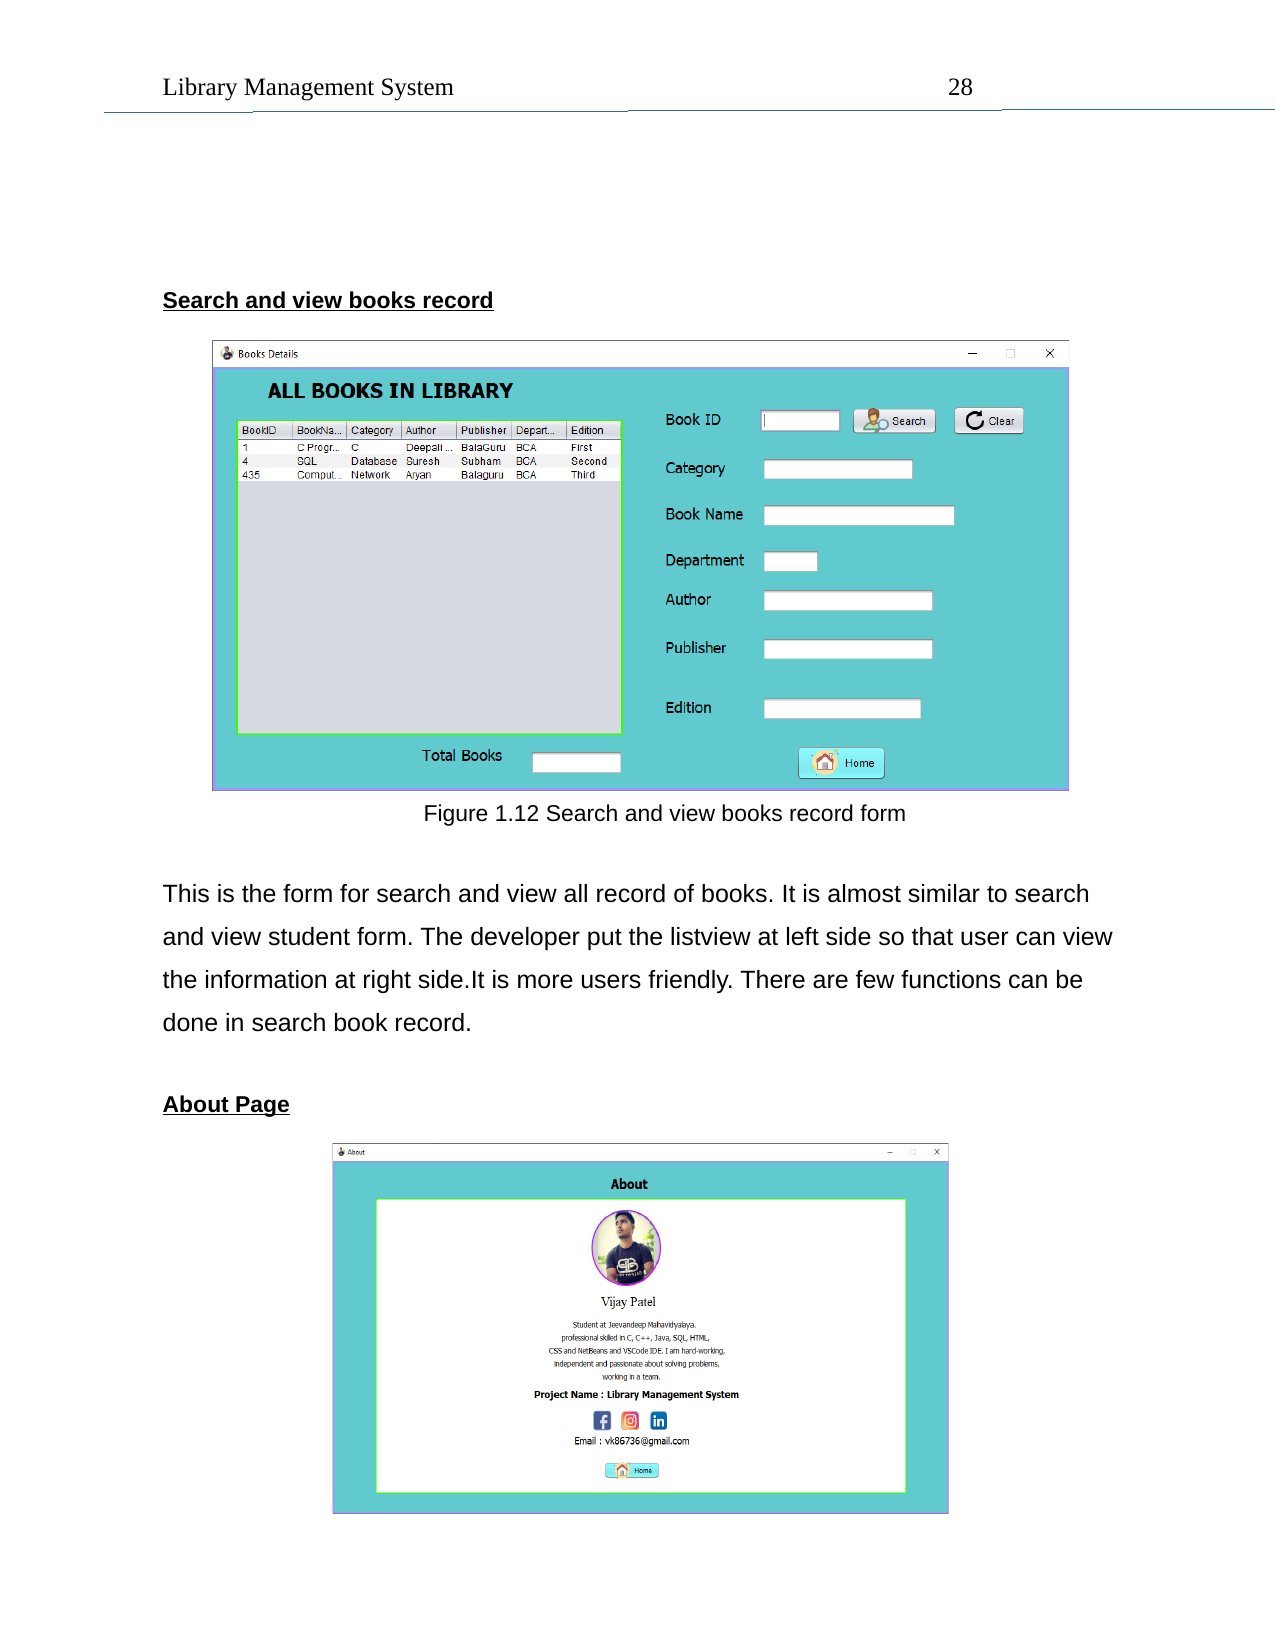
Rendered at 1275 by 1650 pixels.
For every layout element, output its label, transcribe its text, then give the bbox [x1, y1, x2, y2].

text This is the form for search and view all record of books. It is almost similar to search and view student form. The developer put the listview at left side so that user can view the information at right side.It is more users friendly. There are few functions can be done in search book record. [162, 879, 1119, 1037]
text About Page [162, 1091, 1119, 1117]
text Search and view books record [162, 287, 1119, 313]
picture [332, 1143, 949, 1514]
text Figure 1.12 Search and view books record form [162, 800, 1119, 826]
picture [212, 340, 1070, 791]
